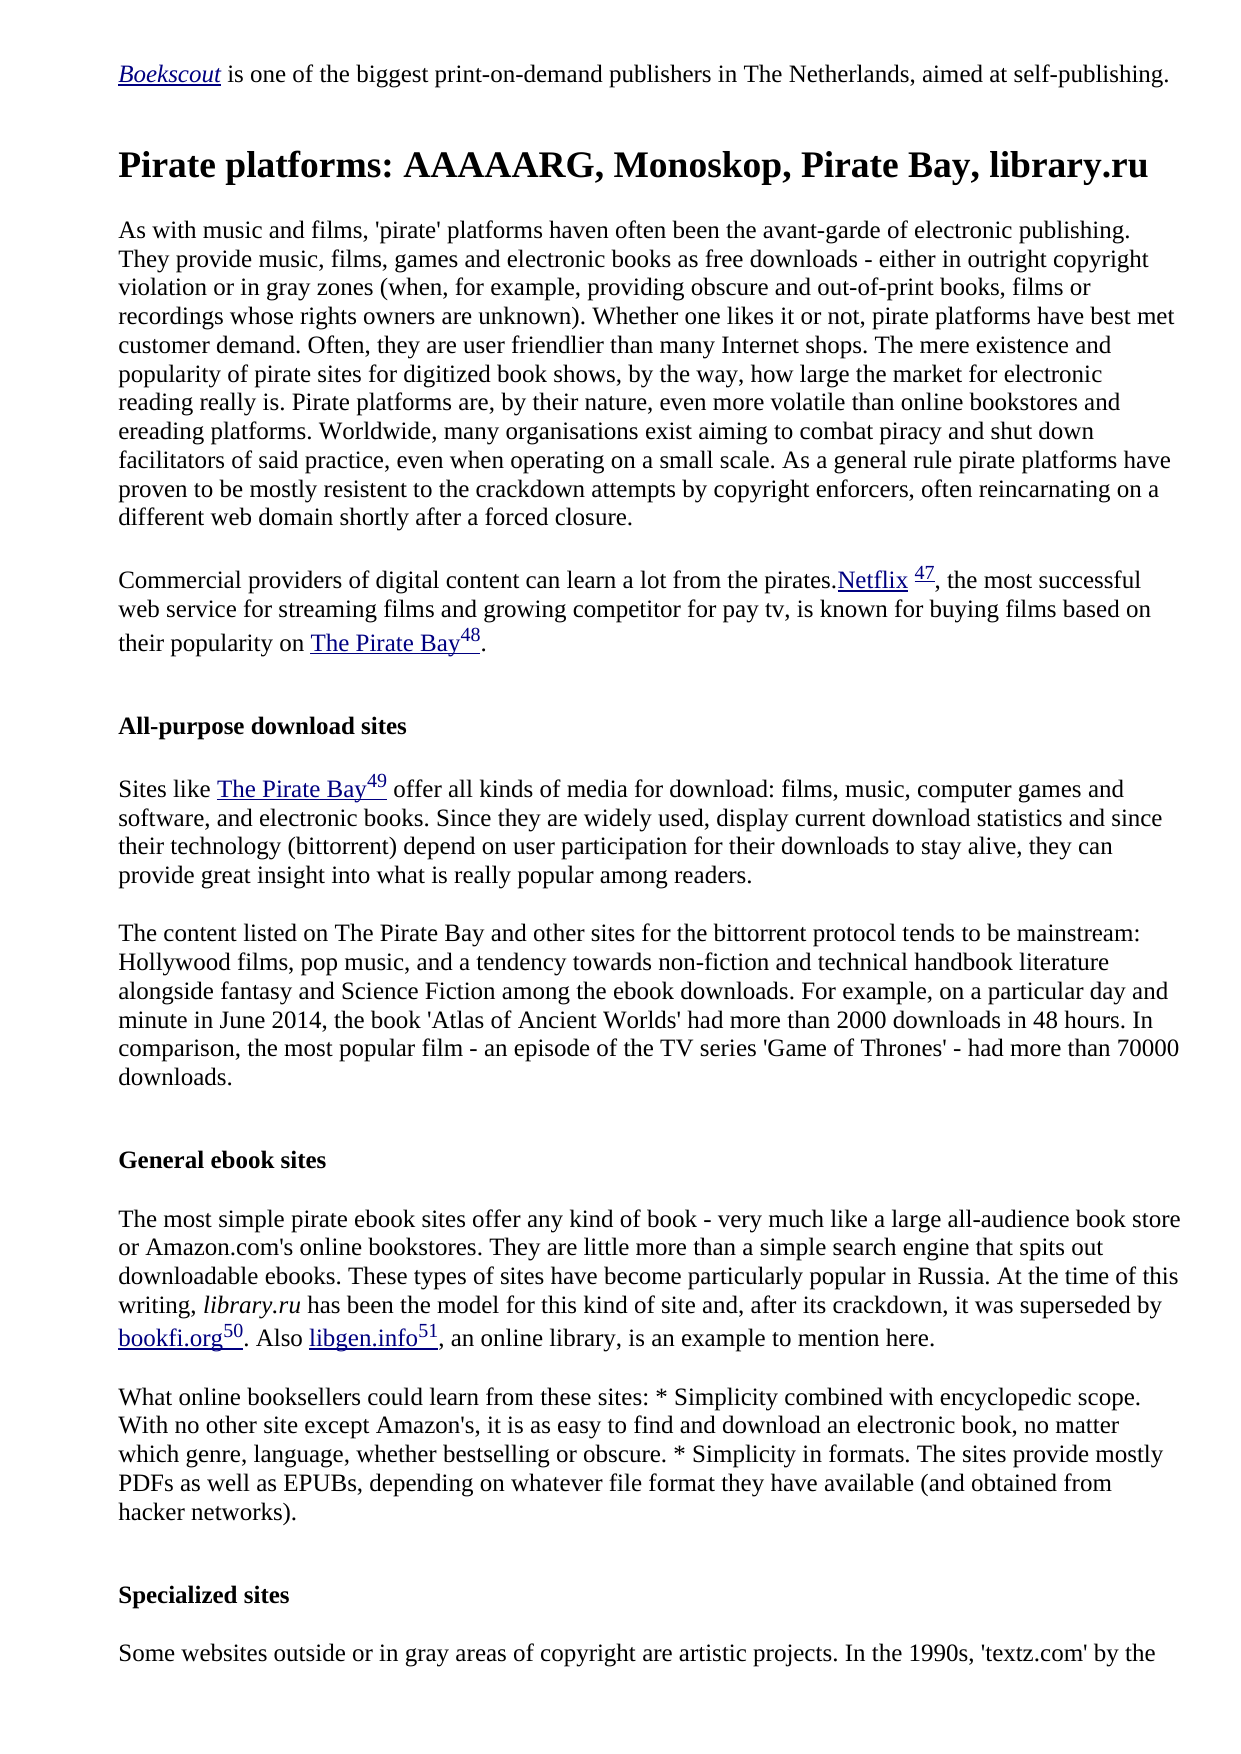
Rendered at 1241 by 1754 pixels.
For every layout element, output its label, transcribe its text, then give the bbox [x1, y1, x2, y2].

text The most simple pirate ebook sites offer any kind of book - very much like a large all-audience book store or Amazon.com's online bookstores. They are little more than a simple search engine that spits out downloadable ebooks. These types of sites have become particularly popular in Russia. At the time of this writing, library.ru has been the model for this kind of site and, after its crackdown, it was superseded by bookfi.org50. Also libgen.info51, an online library, is an example to mention here. [118, 1204, 1181, 1352]
subtitle All-purpose download sites [118, 711, 1181, 740]
text Commercial providers of digital content can learn a lot from the pirates.Netflix 47, the most successful web service for streaming films and growing competitor for pay tv, is known for buying films based on their popularity on The Pirate Bay48. [118, 561, 1181, 656]
text As with music and films, 'pirate' platforms haven often been the avant-garde of electronic publishing. They provide music, films, games and electronic books as free downloads - either in outright copyright violation or in gray zones (when, for example, providing obscure and out-of-print books, films or recordings whose rights owners are unknown). Whether one likes it or not, pirate platforms have best met customer demand. Often, they are user friendlier than many Internet shops. The mere existence and popularity of pirate sites for digitized book shows, by the way, how large the market for electronic reading really is. Pirate platforms are, by their nature, even more volatile than online bookstores and ereading platforms. Worldwide, many organisations exist aiming to combat piracy and shut down facilitators of said practice, even when operating on a small scale. As a general rule pirate platforms have proven to be mostly resistent to the crackdown attempts by copyright enforcers, often reincarnating on a different web domain shortly after a forced closure. [118, 215, 1181, 531]
subtitle General ebook sites [118, 1145, 1181, 1174]
text The content listed on The Pirate Bay and other sites for the bittorrent protocol tends to be mainstream: Hollywood films, pop music, and a tendency towards non-fiction and technical handbook literature alongside fantasy and Science Fiction among the ebook downloads. For example, on a particular day and minute in June 2014, the book 'Atlas of Ancient Worlds' had more than 2000 downloads in 48 hours. In comparison, the most popular film - an episode of the TV series 'Game of Thrones' - had more than 70000 downloads. [118, 918, 1181, 1091]
text Sites like The Pirate Bay49 offer all kinds of media for download: films, music, computer games and software, and electronic books. Since they are widely used, display current download statistics and since their technology (bittorrent) depend on user participation for their downloads to stay alive, they can provide great insight into what is really popular among readers. [118, 769, 1181, 889]
subtitle Pirate platforms: AAAAARG, Monoskop, Pirate Bay, library.ru [118, 142, 1181, 185]
text What online booksellers could learn from these sites: * Simplicity combined with encyclopedic scope. With no other site except Amazon's, it is as easy to find and download an electronic book, no matter which genre, language, whether bestselling or obscure. * Simplicity in formats. The sites provide mostly PDFs as well as EPUBs, depending on whatever file format they have available (and obtained from hacker networks). [118, 1382, 1181, 1525]
subtitle Specialized sites [118, 1580, 1181, 1609]
text Some websites outside or in gray areas of copyright are artistic projects. In the 1990s, 'textz.com' by the [118, 1638, 1181, 1667]
text Boekscout is one of the biggest print-on-demand publishers in The Netherlands, aimed at self-publishing. [118, 59, 1181, 88]
